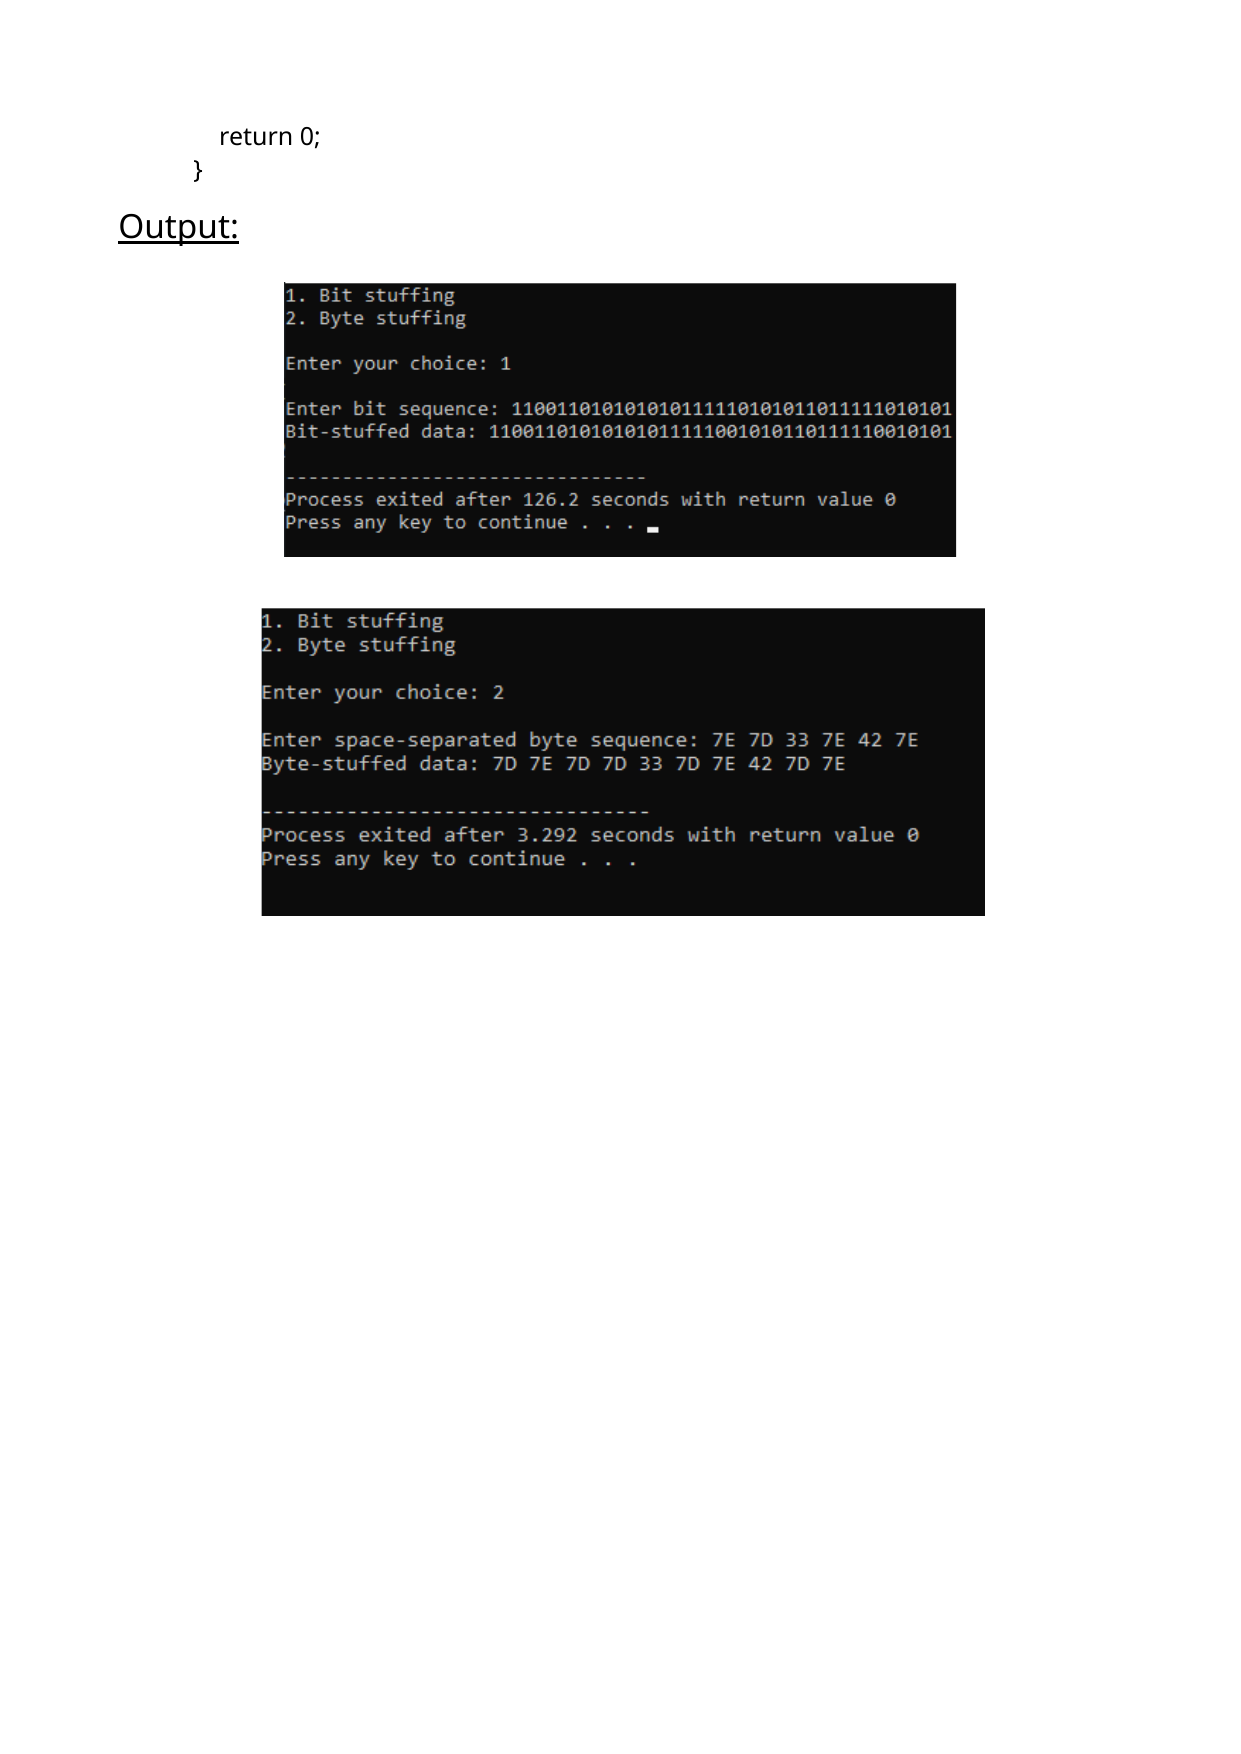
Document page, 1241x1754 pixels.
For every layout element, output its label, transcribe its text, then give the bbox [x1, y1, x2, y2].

list } [193, 152, 1122, 186]
picture [261, 607, 985, 916]
picture [284, 282, 957, 557]
list return 0; [193, 118, 1122, 152]
subtitle Output: [118, 203, 1122, 248]
